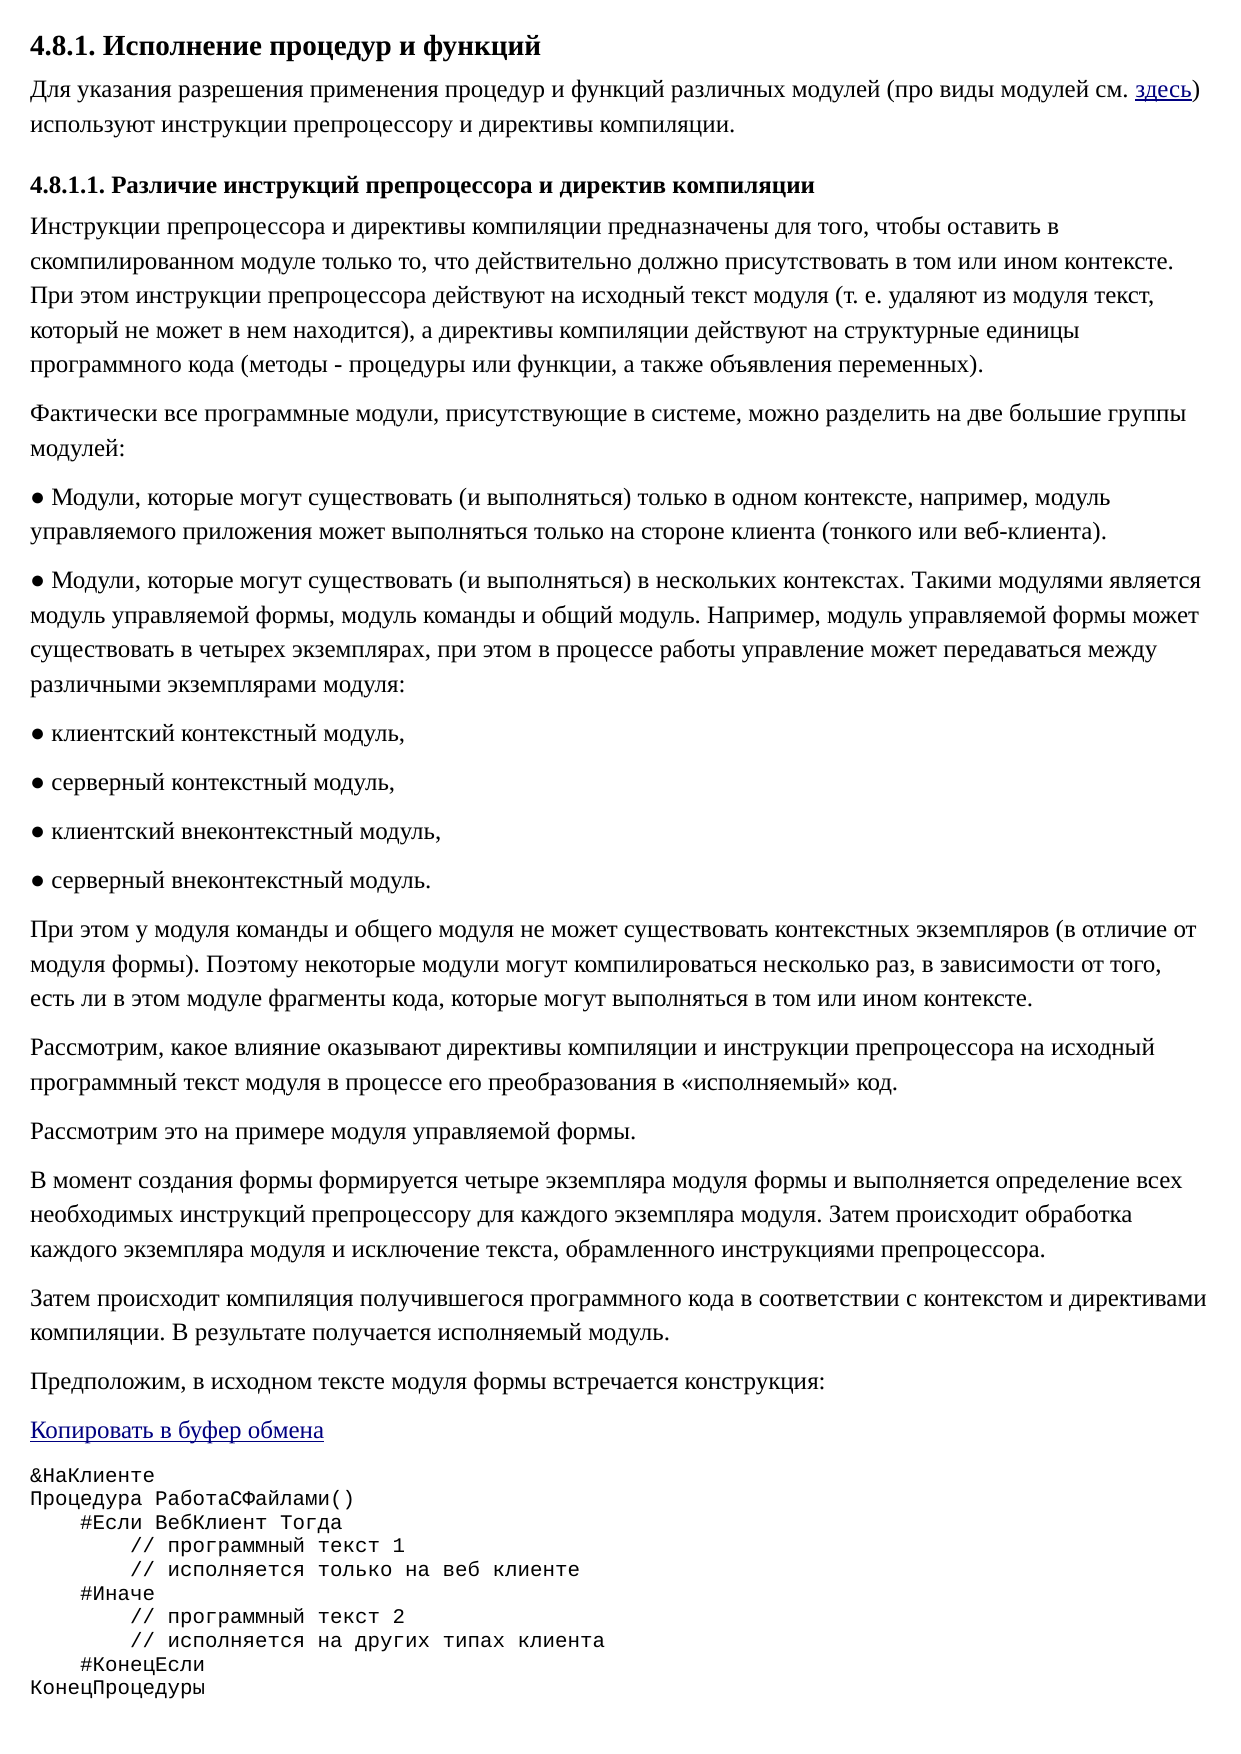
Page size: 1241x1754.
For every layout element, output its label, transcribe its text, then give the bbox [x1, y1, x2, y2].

text Затем происходит компиляция получившегося программного кода в соответствии с контекстом и директивами компиляции. В результате получается исполняемый модуль. [30, 1283, 1211, 1346]
text Процедура РаботаСФайлами() [30, 1488, 1211, 1512]
text Для указания разрешения применения процедур и функций различных модулей (про виды модулей см. здесь) используют инструкции препроцессору и директивы компиляции. [30, 74, 1211, 137]
text ● клиентский внеконтекстный модуль, [30, 816, 1211, 845]
text Предположим, в исходном тексте модуля формы встречается конструкция: [30, 1366, 1211, 1395]
subtitle 4.8.1.1. Различие инструкций препроцессора и директив компиляции [30, 170, 1211, 199]
text #Иначе [30, 1583, 1211, 1606]
subtitle 4.8.1. Исполнение процедур и функций [30, 28, 1211, 62]
text Инструкции препроцессора и директивы компиляции предназначены для того, чтобы оставить в скомпилированном модуле только то, что действительно должно присутствовать в том или ином контексте. При этом инструкции препроцессора действуют на исходный текст модуля (т. е. удаляют из модуля текст, который не может в нем находится), а директивы компиляции действуют на структурные единицы программного кода (методы ‑ процедуры или функции, а также объявления переменных). [30, 211, 1211, 378]
text #Если ВебКлиент Тогда [30, 1512, 1211, 1536]
text Рассмотрим это на примере модуля управляемой формы. [30, 1116, 1211, 1144]
text ● Модули, которые могут существовать (и выполняться) только в одном контексте, например, модуль управляемого приложения может выполняться только на стороне клиента (тонкого или веб-клиента). [30, 482, 1211, 545]
text // исполняется только на веб клиенте [30, 1559, 1211, 1583]
text ● клиентский контекстный модуль, [30, 718, 1211, 747]
text При этом у модуля команды и общего модуля не может существовать контекстных экземпляров (в отличие от модуля формы). Поэтому некоторые модули могут компилироваться несколько раз, в зависимости от того, есть ли в этом модуле фрагменты кода, которые могут выполняться в том или ином контексте. [30, 914, 1211, 1012]
text &НаКлиенте [30, 1464, 1211, 1488]
text ● Модули, которые могут существовать (и выполняться) в нескольких контекстах. Такими модулями является модуль управляемой формы, модуль команды и общий модуль. Например, модуль управляемой формы может существовать в четырех экземплярах, при этом в процессе работы управление может передаваться между различными экземплярами модуля: [30, 566, 1211, 698]
text // программный текст 1 [30, 1536, 1211, 1559]
text КонецПроцедуры [30, 1677, 1211, 1701]
text #КонецЕсли [30, 1654, 1211, 1677]
text // программный текст 2 [30, 1606, 1211, 1630]
text // исполняется на других типах клиента [30, 1630, 1211, 1654]
text В момент создания формы формируется четыре экземпляра модуля формы и выполняется определение всех необходимых инструкций препроцессору для каждого экземпляра модуля. Затем происходит обработка каждого экземпляра модуля и исключение текста, обрамленного инструкциями препроцессора. [30, 1165, 1211, 1263]
text Фактически все программные модули, присутствующие в системе, можно разделить на две большие группы модулей: [30, 398, 1211, 462]
text ● серверный внеконтекстный модуль. [30, 865, 1211, 894]
text Копировать в буфер обмена [30, 1416, 1211, 1444]
text Рассмотрим, какое влияние оказывают директивы компиляции и инструкции препроцессора на исходный программный текст модуля в процессе его преобразования в «исполняемый» код. [30, 1032, 1211, 1096]
text ● серверный контекстный модуль, [30, 767, 1211, 796]
